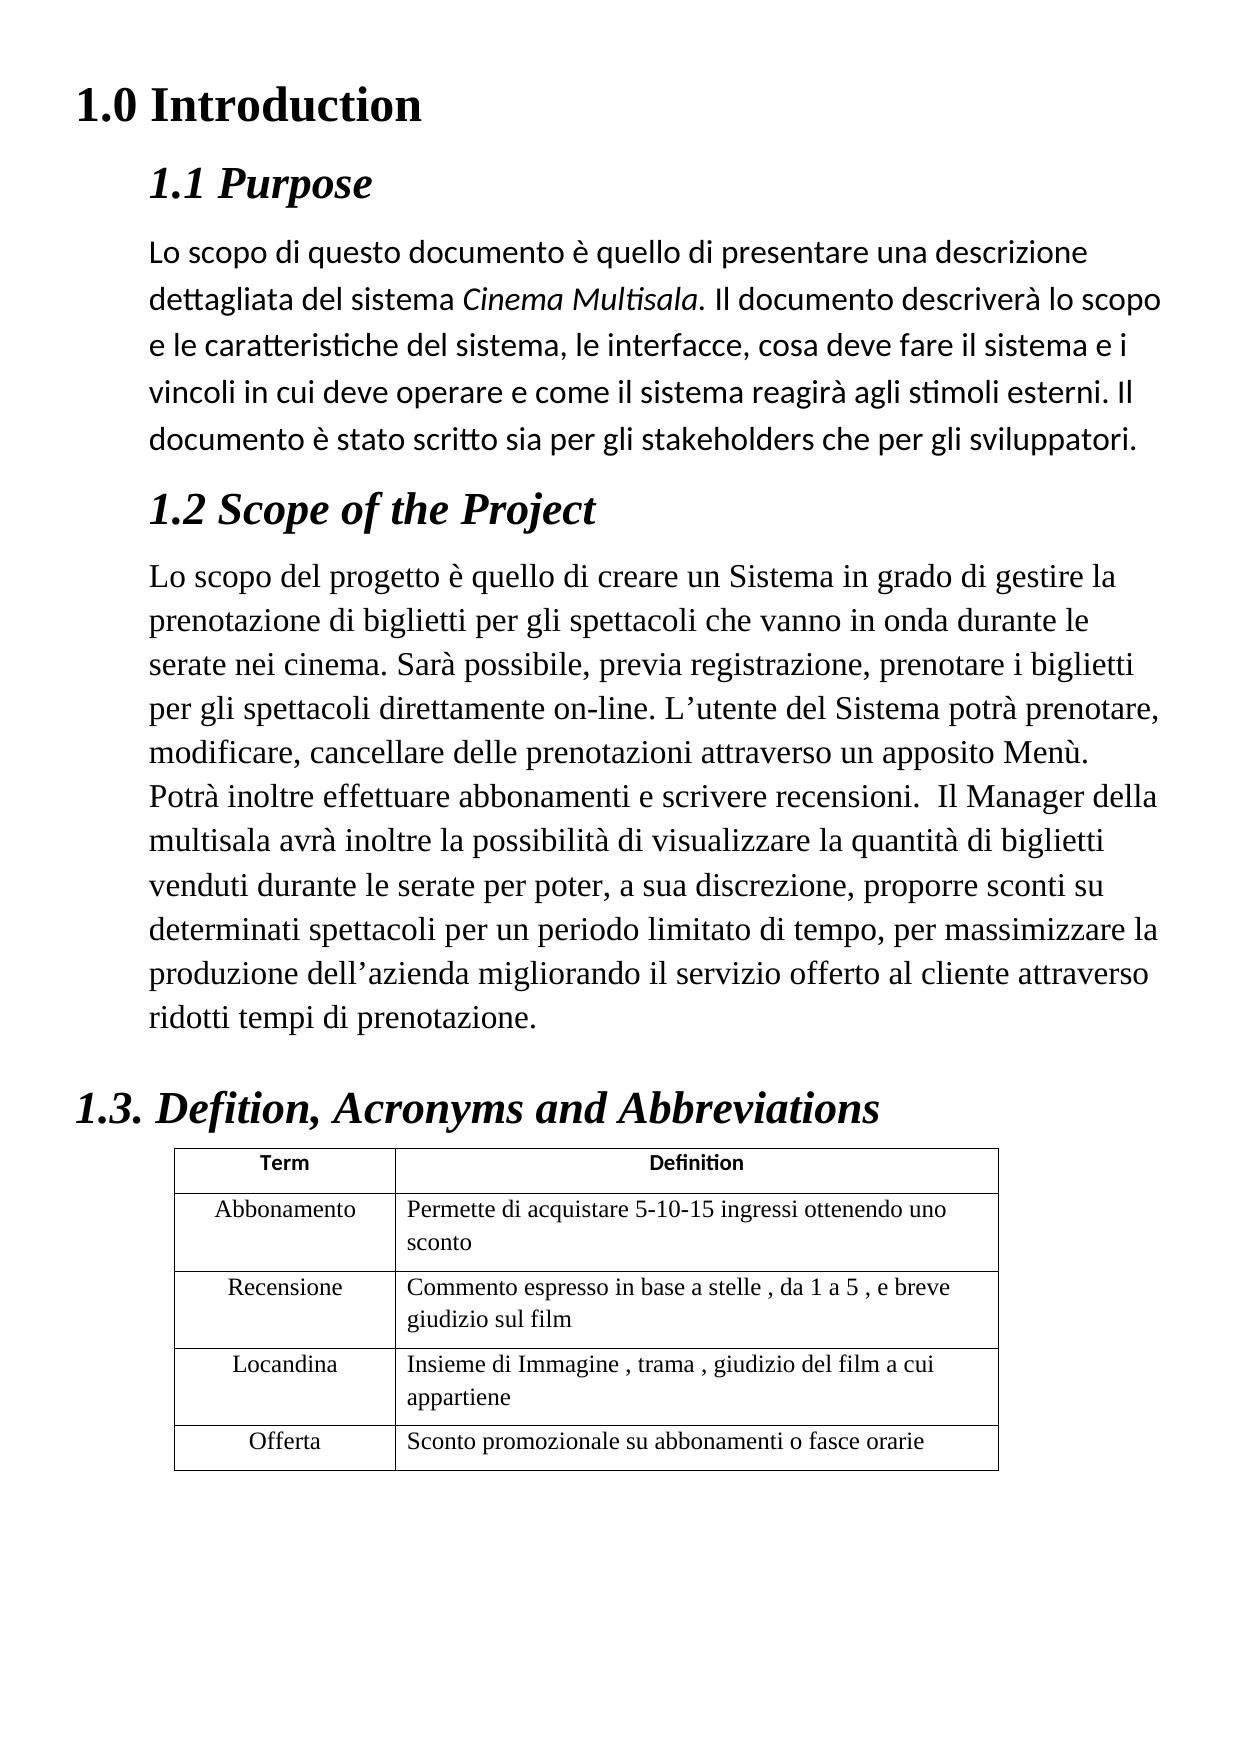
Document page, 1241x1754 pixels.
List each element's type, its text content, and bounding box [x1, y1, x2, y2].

table_cell Insieme di Immagine , trama , giudizio del film a cui appartiene [396, 1349, 998, 1425]
text Lo scopo di questo documento è quello di presentare una descrizione dettagliata del sistema Cinema Multisala. Il documento descriverà lo scopo e le caratteristiche del sistema, le interfacce, cosa deve fare il sistema e i vincoli in cui deve operare e come il sistema reagirà agli stimoli esterni. Il documento è stato scritto sia per gli stakeholders che per gli sviluppatori. [149, 231, 1165, 458]
table_cell Sconto promozionale su abbonamenti o fasce orarie [396, 1426, 998, 1470]
table_cell Recensione [175, 1272, 395, 1348]
table_header Definition [396, 1149, 998, 1193]
table_cell Abbonamento [175, 1194, 395, 1271]
subtitle 1.3. Defition, Acronyms and Abbreviations [75, 1081, 1165, 1133]
text 1.2 Scope of the Project [75, 481, 1165, 534]
table_cell Offerta [175, 1426, 395, 1470]
table_cell Commento espresso in base a stelle , da 1 a 5 , e breve giudizio sul film [396, 1272, 998, 1348]
table_cell Locandina [175, 1349, 395, 1425]
table_header Term [175, 1149, 395, 1193]
table_cell Permette di acquistare 5-10-15 ingressi ottenendo uno sconto [396, 1194, 998, 1271]
text 1.1 Purpose [75, 156, 1165, 208]
text 1.0 Introduction [75, 75, 1165, 132]
text Lo scopo del progetto è quello di creare un Sistema in grado di gestire la prenotazione di biglietti per gli spettacoli che vanno in onda durante le serate nei cinema. Sarà possibile, previa registrazione, prenotare i biglietti per gli spettacoli direttamente on-line. L’utente del Sistema potrà prenotare, modificare, cancellare delle prenotazioni attraverso un apposito Menù. Potrà inoltre effettuare abbonamenti e scrivere recensioni. Il Manager della multisala avrà inoltre la possibilità di visualizzare la quantità di biglietti venduti durante le serate per poter, a sua discrezione, proporre sconti su determinati spettacoli per un periodo limitato di tempo, per massimizzare la produzione dell’azienda migliorando il servizio offerto al cliente attraverso ridotti tempi di prenotazione. [149, 556, 1165, 1035]
